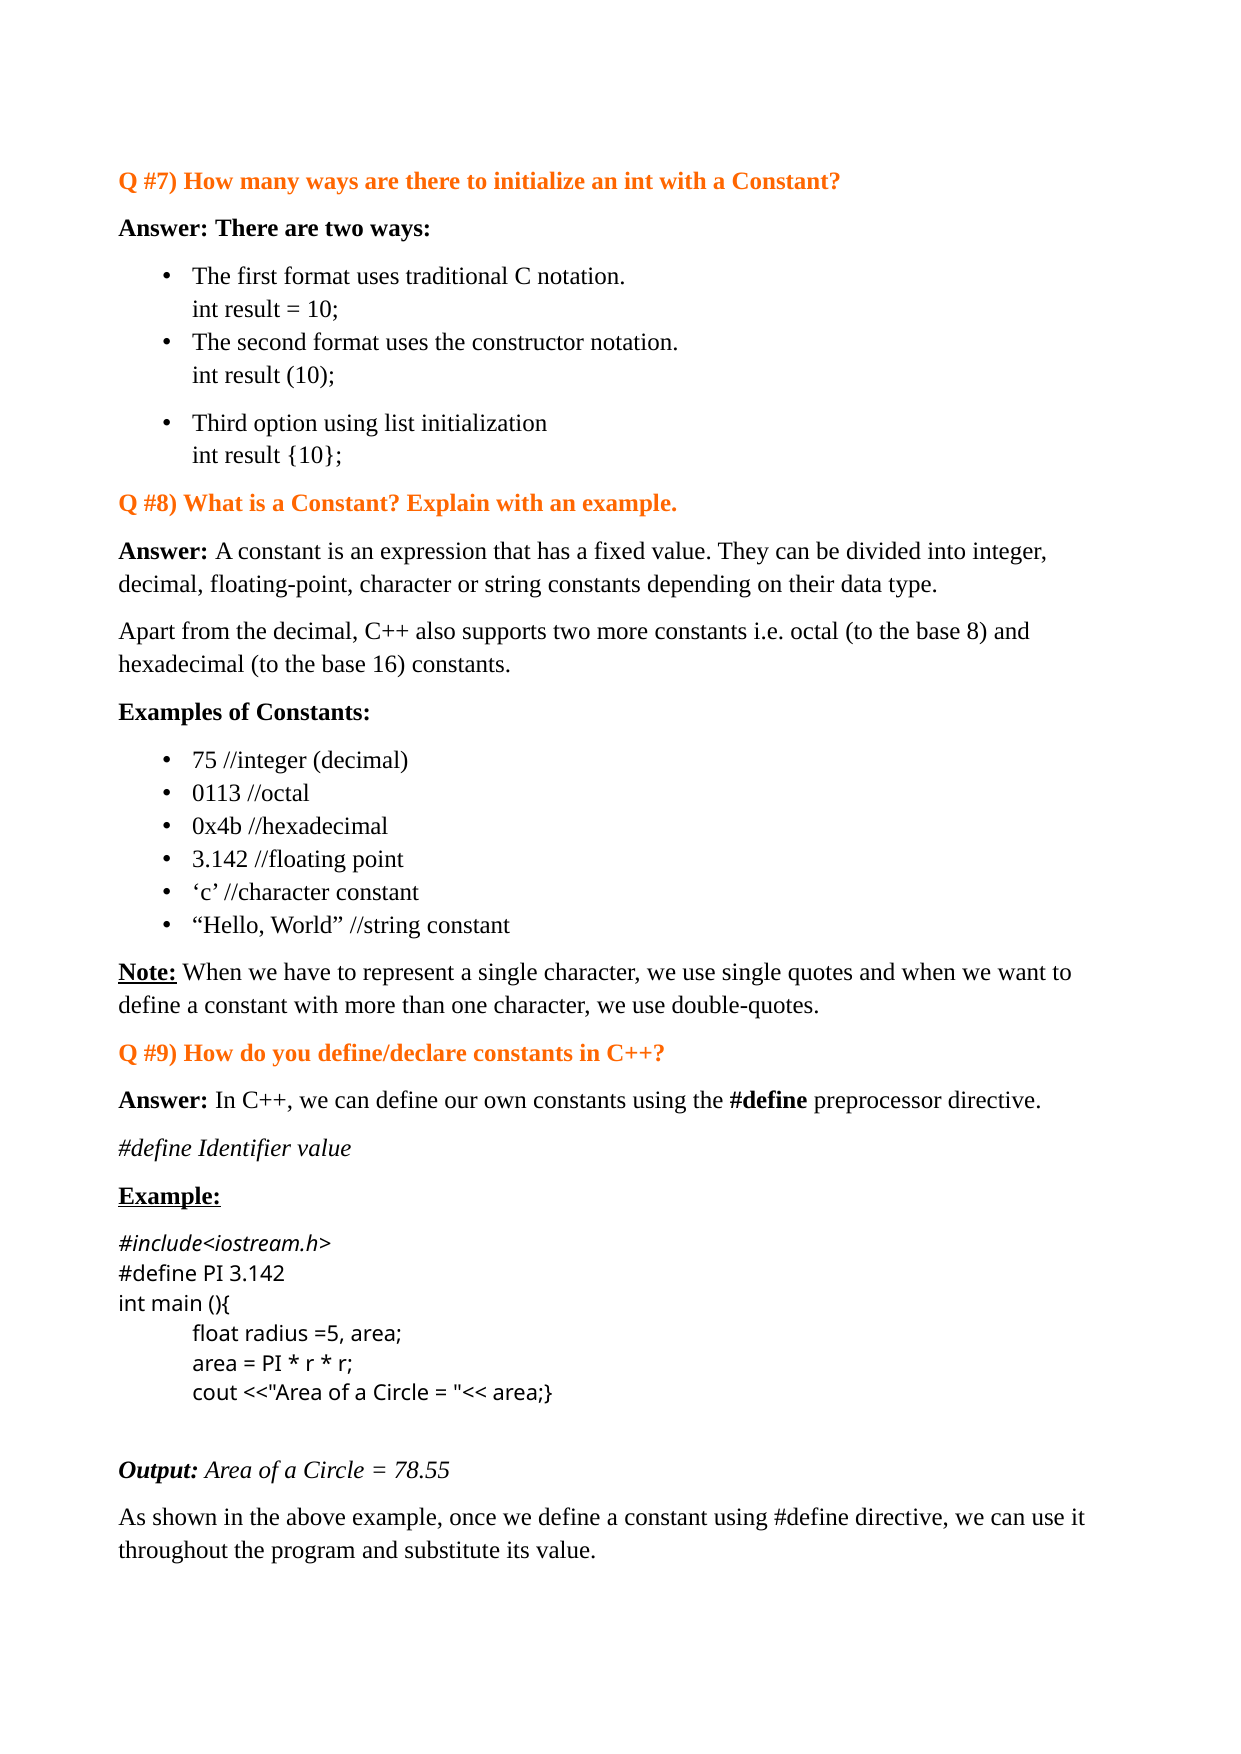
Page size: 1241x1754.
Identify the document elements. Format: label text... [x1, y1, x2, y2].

text float radius =5, area; [118, 1318, 1122, 1348]
text cout <<"Area of a Circle = "<< area;} [118, 1377, 1122, 1407]
text #define PI 3.142 [118, 1258, 1122, 1288]
list 75 //integer (decimal) [162, 745, 1122, 773]
list The second format uses the constructor notation. int result (10); [162, 327, 1122, 389]
list 0x4b //hexadecimal [162, 811, 1122, 839]
text Examples of Constants: [118, 697, 1122, 726]
list 3.142 //floating point [162, 844, 1122, 872]
text Answer: A constant is an expression that has a fixed value. They can be divided into integer, decimal, floating-point, character or string constants depending on their data type. [118, 536, 1122, 598]
text int main (){ [118, 1288, 1122, 1318]
text area = PI * r * r; [118, 1348, 1122, 1377]
text Apart from the decimal, C++ also supports two more constants i.e. octal (to the base 8) and hexadecimal (to the base 16) constants. [118, 616, 1122, 678]
list 0113 //octal [162, 778, 1122, 806]
text Answer: There are two ways: [118, 213, 1122, 242]
list “Hello, World” //string constant [162, 910, 1122, 938]
list ‘c’ //character constant [162, 877, 1122, 906]
text #include<iostream.h> [118, 1228, 1122, 1258]
text Answer: In C++, we can define our own constants using the #define preprocessor directive. [118, 1086, 1122, 1114]
text As shown in the above example, once we define a constant using #define directive, we can use it throughout the program and substitute its value. [118, 1502, 1122, 1564]
list The first format uses traditional C notation. int result = 10; [162, 261, 1122, 323]
text #define Identifier value [118, 1133, 1122, 1162]
text Note: When we have to represent a single character, we use single quotes and when we want to define a constant with more than one character, we use double-quotes. [118, 957, 1122, 1019]
text Example: [118, 1181, 1122, 1209]
text Q #8) What is a Constant? Explain with an example. [118, 488, 1122, 517]
text Q #9) How do you define/declare constants in C++? [118, 1038, 1122, 1067]
list Third option using list initialization int result {10}; [162, 408, 1122, 469]
text Output: Area of a Circle = 78.55 [118, 1455, 1122, 1483]
text Q #7) How many ways are there to initialize an int with a Constant? [118, 166, 1122, 194]
